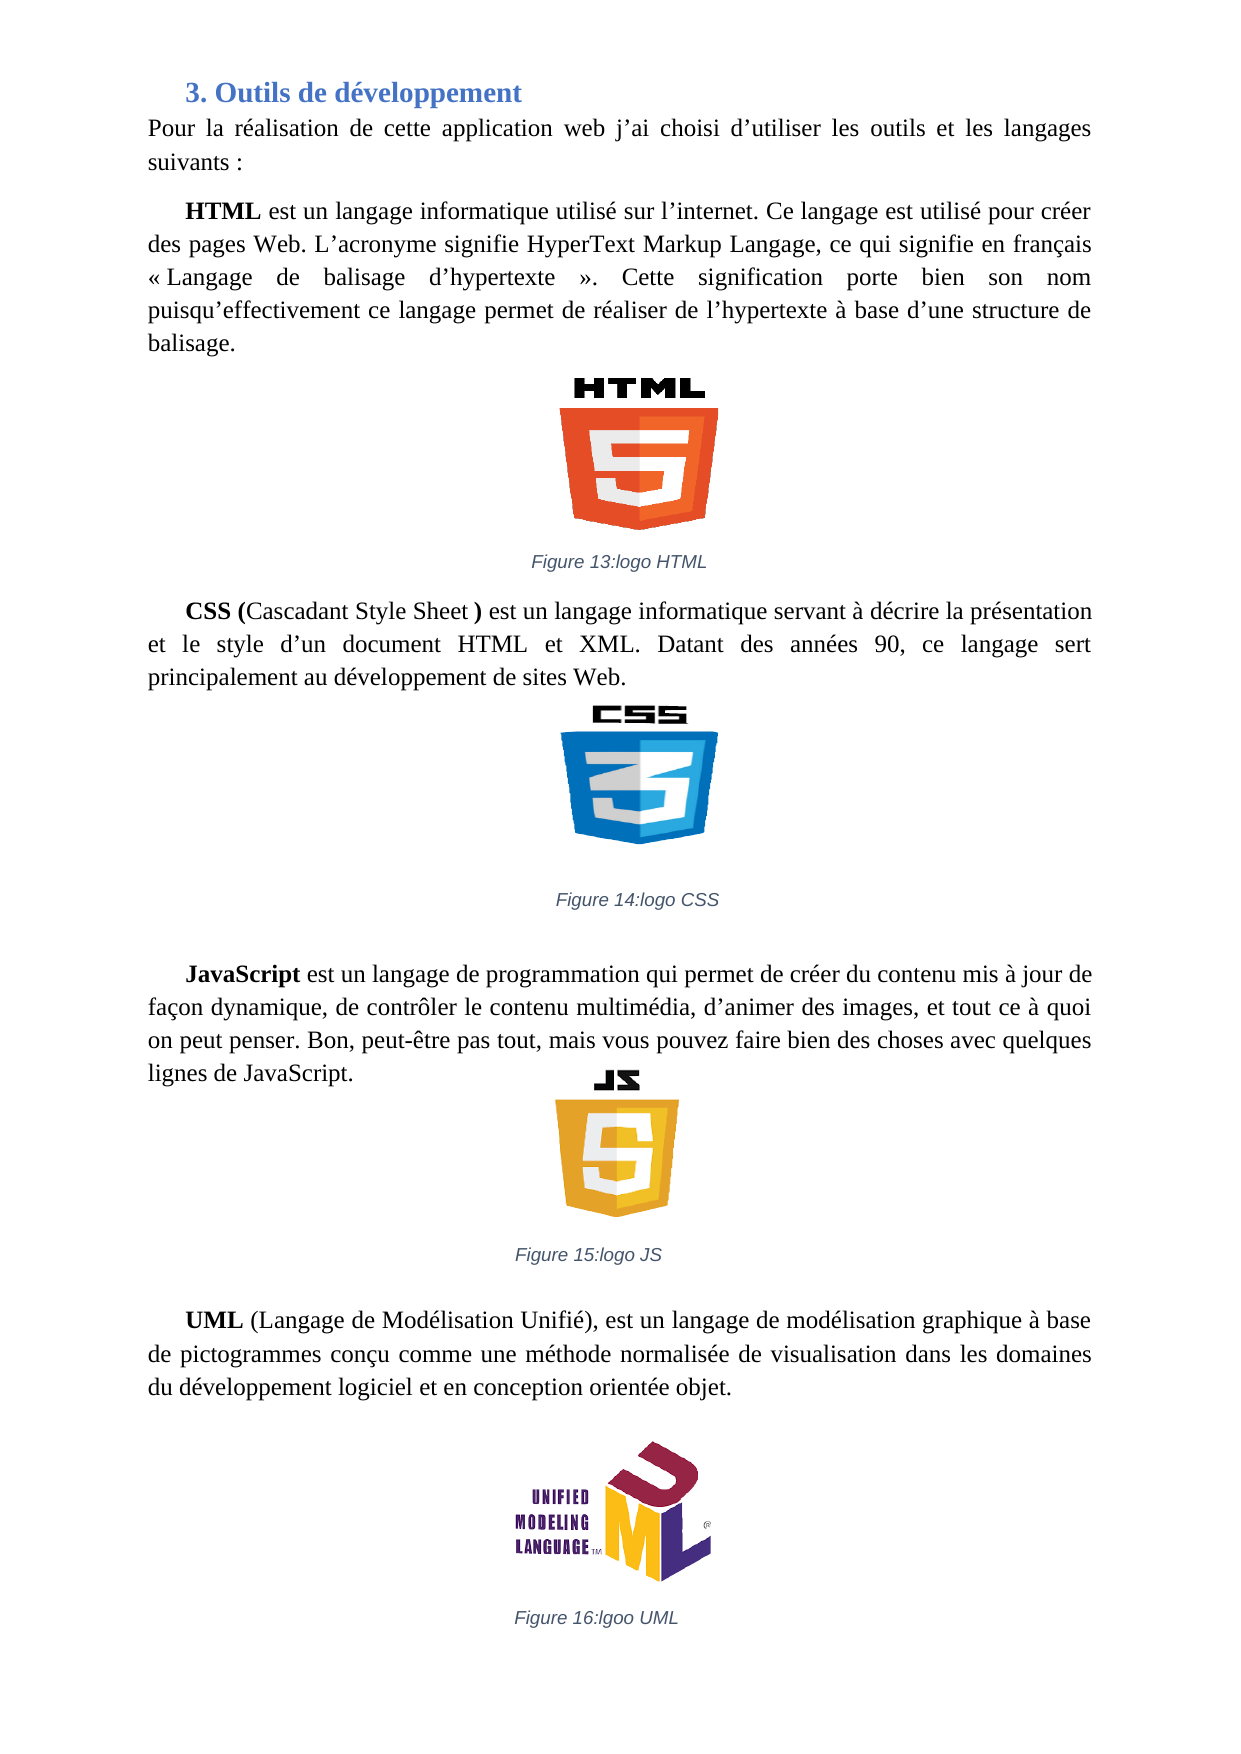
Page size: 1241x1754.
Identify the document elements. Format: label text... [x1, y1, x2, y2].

text Figure 16:lgoo UML [514, 1607, 712, 1628]
text JavaScript est un langage de programmation qui permet de créer du contenu mis à jour de façon dynamique, de contrôler le contenu multimédia, d’animer des images, et tout ce à quoi on peut penser. Bon, peut-être pas tout, mais vous pouvez faire bien des choses avec quelques lignes de JavaScript. [148, 959, 1093, 1087]
text UML (Langage de Modélisation Unifié), est un langage de modélisation graphique à base de pictogrammes conçu comme une méthode normalisée de visualisation dans les domaines du développement logiciel et en conception orientée objet. [148, 1306, 1093, 1400]
subtitle 3. Outils de développement [185, 75, 1093, 108]
list HTML est un langage informatique utilisé sur l’internet. Ce langage est utilisé pour créer des pages Web. L’acronyme signifie HyperText Markup Langage, ce qui signifie en français « Langage de balisage d’hypertexte ». Cette signification porte bien son nom puisqu’effectivement ce langage permet de réaliser de l’hypertexte à base d’une structure de balisage. [148, 196, 1093, 357]
text Figure 15:logo JS [515, 1244, 719, 1266]
text CSS (Cascadant Style Sheet ) est un langage informatique servant à décrire la présentation et le style d’un document HTML et XML. Datant des années 90, ce langage sert principalement au développement de sites Web. [148, 596, 1093, 691]
text Figure 13:logo HTML [148, 551, 1093, 572]
text Pour la réalisation de cette application web j’ai choisi d’utiliser les outils et les langages suivants : [148, 113, 1093, 175]
text Figure 14:logo CSS [542, 889, 734, 911]
